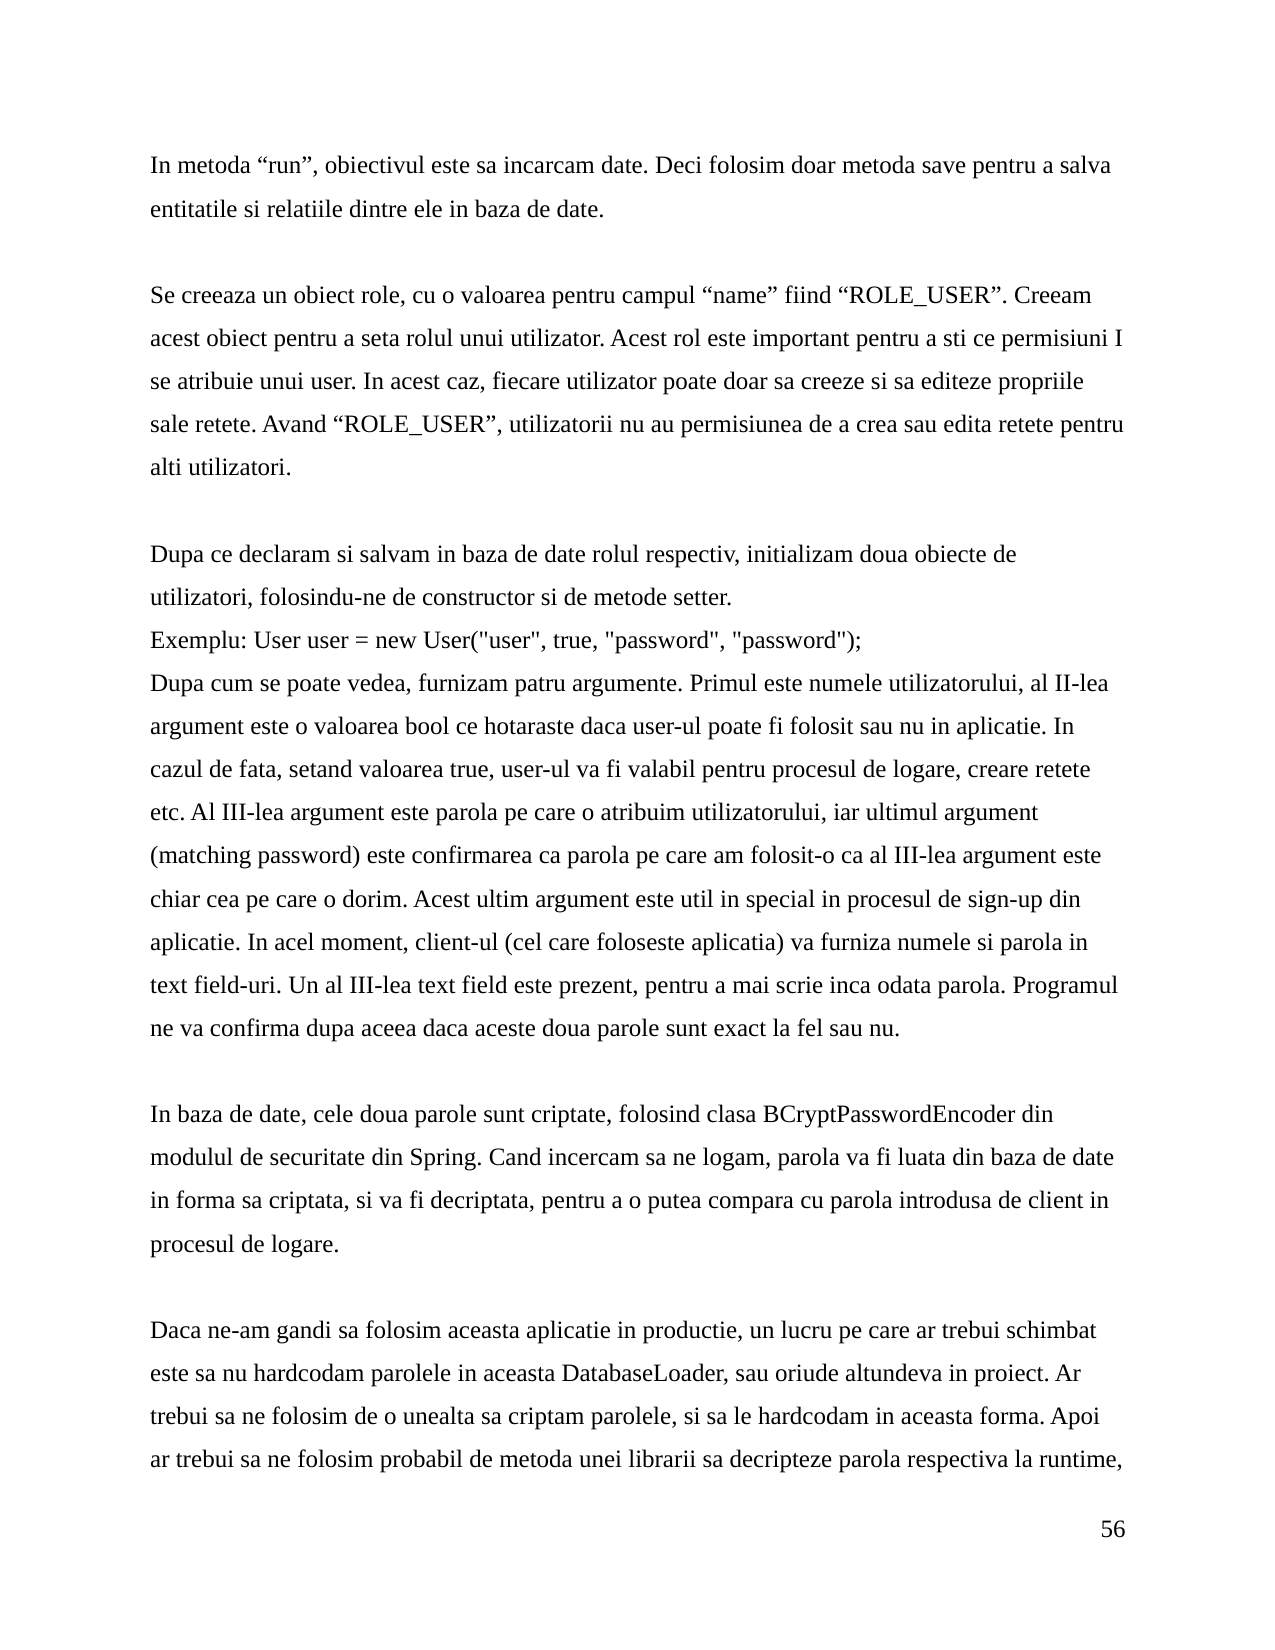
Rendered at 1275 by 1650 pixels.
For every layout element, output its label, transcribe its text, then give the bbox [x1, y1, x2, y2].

text In metoda “run”, obiectivul este sa incarcam date. Deci folosim doar metoda save pentru a salva entitatile si relatiile dintre ele in baza de date. [150, 151, 1125, 222]
text In baza de date, cele doua parole sunt criptate, folosind clasa BCryptPasswordEncoder din modulul de securitate din Spring. Cand incercam sa ne logam, parola va fi luata din baza de date in forma sa criptata, si va fi decriptata, pentru a o putea compara cu parola introdusa de client in procesul de logare. [150, 1099, 1125, 1257]
text Dupa cum se poate vedea, furnizam patru argumente. Primul este numele utilizatorului, al II-lea argument este o valoarea bool ce hotaraste daca user-ul poate fi folosit sau nu in aplicatie. In cazul de fata, setand valoarea true, user-ul va fi valabil pentru procesul de logare, creare retete etc. Al III-lea argument este parola pe care o atribuim utilizatorului, iar ultimul argument (matching password) este confirmarea ca parola pe care am folosit-o ca al III-lea argument este chiar cea pe care o dorim. Acest ultim argument este util in special in procesul de sign-up din aplicatie. In acel moment, client-ul (cel care foloseste aplicatia) va furniza numele si parola in text field-uri. Un al III-lea text field este prezent, pentru a mai scrie inca odata parola. Programul ne va confirma dupa aceea daca aceste doua parole sunt exact la fel sau nu. [150, 668, 1125, 1042]
text Exemplu: User user = new User("user", true, "password", "password"); [150, 625, 1125, 654]
text Daca ne-am gandi sa folosim aceasta aplicatie in productie, un lucru pe care ar trebui schimbat este sa nu hardcodam parolele in aceasta DatabaseLoader, sau oriude altundeva in proiect. Ar trebui sa ne folosim de o unealta sa criptam parolele, si sa le hardcodam in aceasta forma. Apoi ar trebui sa ne folosim probabil de metoda unei librarii sa decripteze parola respectiva la runtime, [150, 1315, 1125, 1473]
text Se creeaza un obiect role, cu o valoarea pentru campul “name” fiind “ROLE_USER”. Creeam acest obiect pentru a seta rolul unui utilizator. Acest rol este important pentru a sti ce permisiuni I se atribuie unui user. In acest caz, fiecare utilizator poate doar sa creeze si sa editeze propriile sale retete. Avand “ROLE_USER”, utilizatorii nu au permisiunea de a crea sau edita retete pentru alti utilizatori. [150, 280, 1125, 481]
text Dupa ce declaram si salvam in baza de date rolul respectiv, initializam doua obiecte de utilizatori, folosindu-ne de constructor si de metode setter. [150, 539, 1125, 611]
